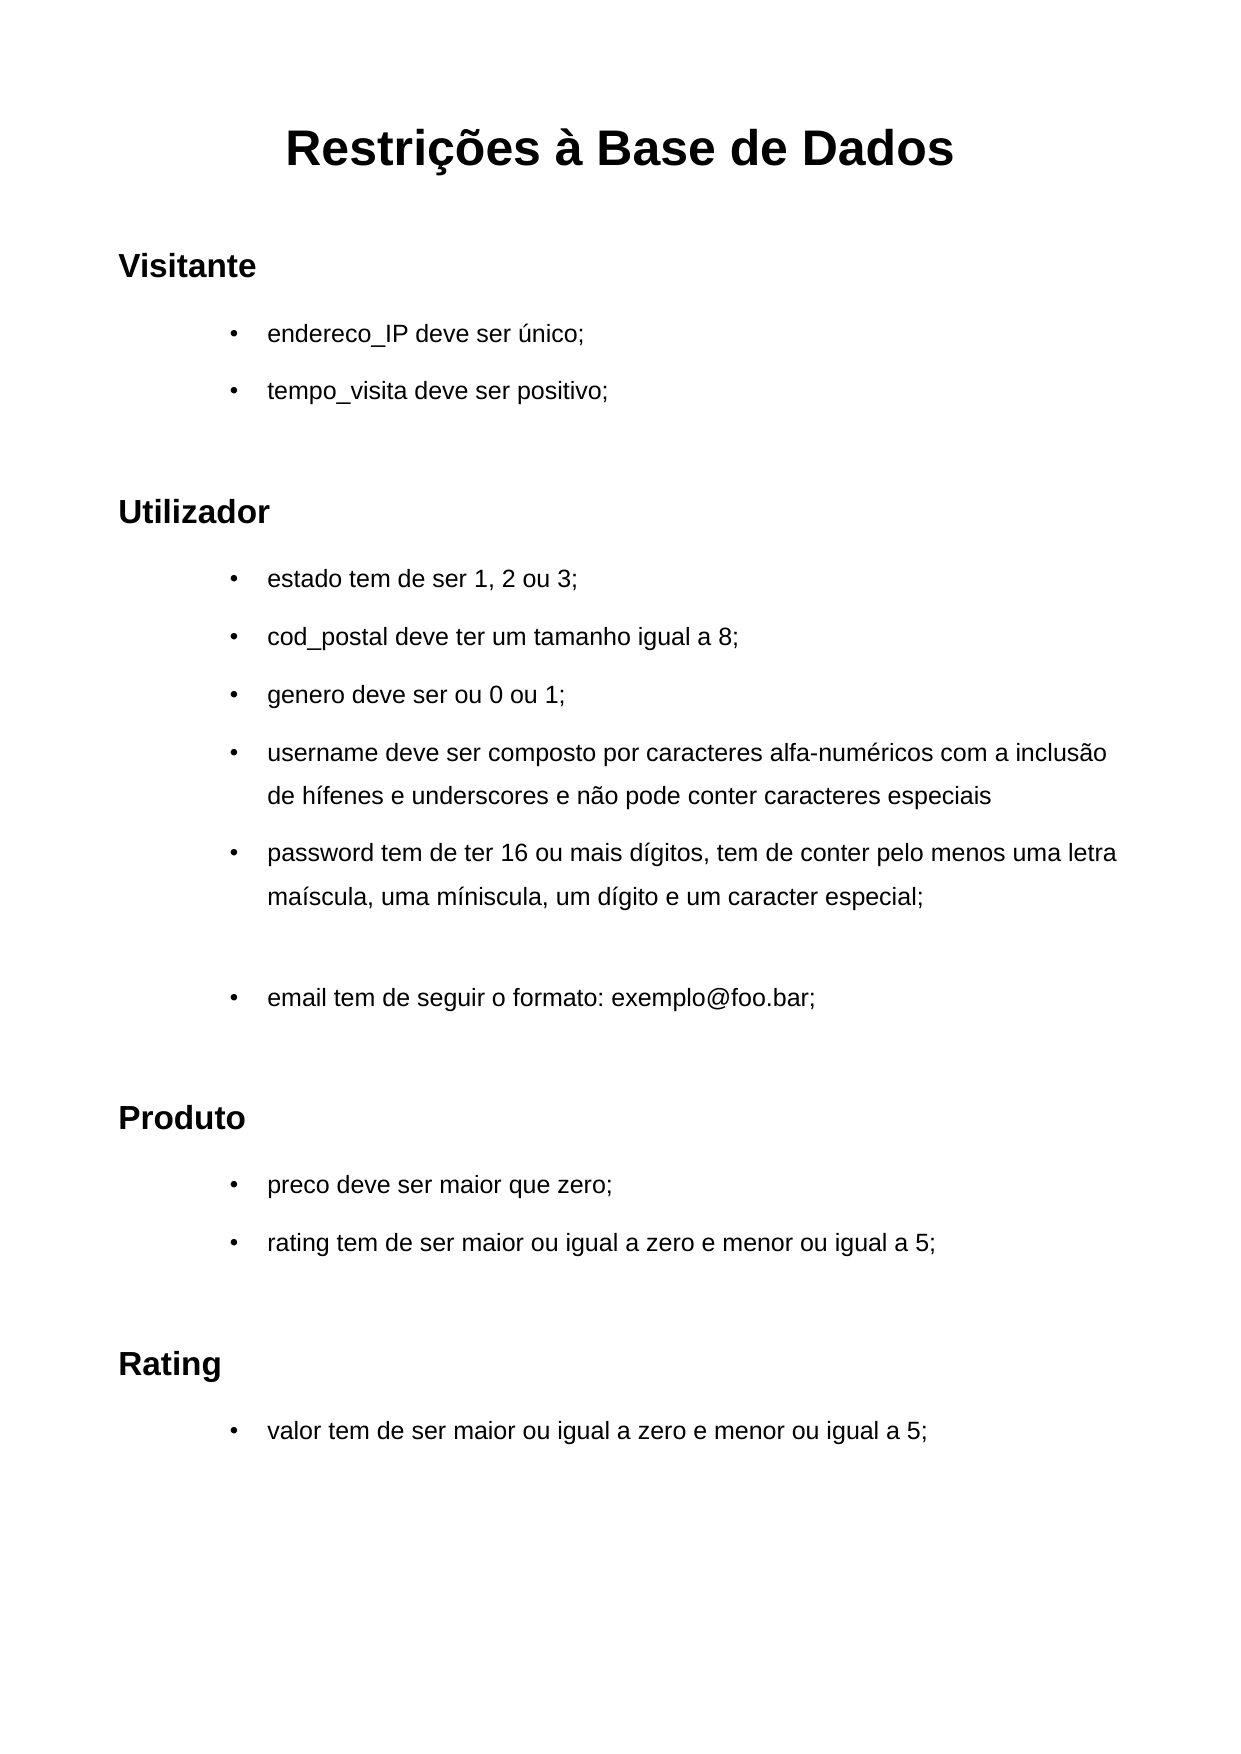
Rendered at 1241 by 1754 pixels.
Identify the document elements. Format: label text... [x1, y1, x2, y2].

list rating tem de ser maior ou igual a zero e menor ou igual a 5; [229, 1228, 1122, 1257]
list estado tem de ser 1, 2 ou 3; [229, 564, 1122, 593]
list valor tem de ser maior ou igual a zero e menor ou igual a 5; [229, 1416, 1122, 1444]
list username deve ser composto por caracteres alfa-numéricos com a inclusão de hífenes e underscores e não pode conter caracteres especiais [229, 737, 1122, 809]
text Restrições à Base de Dados [118, 118, 1122, 176]
text Rating [118, 1343, 1122, 1382]
list cod_postal deve ter um tamanho igual a 8; [229, 622, 1122, 651]
list endereco_IP deve ser único; [229, 318, 1122, 347]
list preco deve ser maior que zero; [229, 1170, 1122, 1199]
list password tem de ter 16 ou mais dígitos, tem de conter pelo menos uma letra maíscula, uma míniscula, um dígito e um caracter especial; [229, 838, 1122, 953]
text Produto [118, 1098, 1122, 1136]
list genero deve ser ou 0 ou 1; [229, 680, 1122, 708]
text Utilizador [118, 492, 1122, 530]
list tempo_visita deve ser positivo; [229, 376, 1122, 405]
text Visitante [118, 246, 1122, 285]
list email tem de seguir o formato: exemplo@foo.bar; [229, 982, 1122, 1011]
